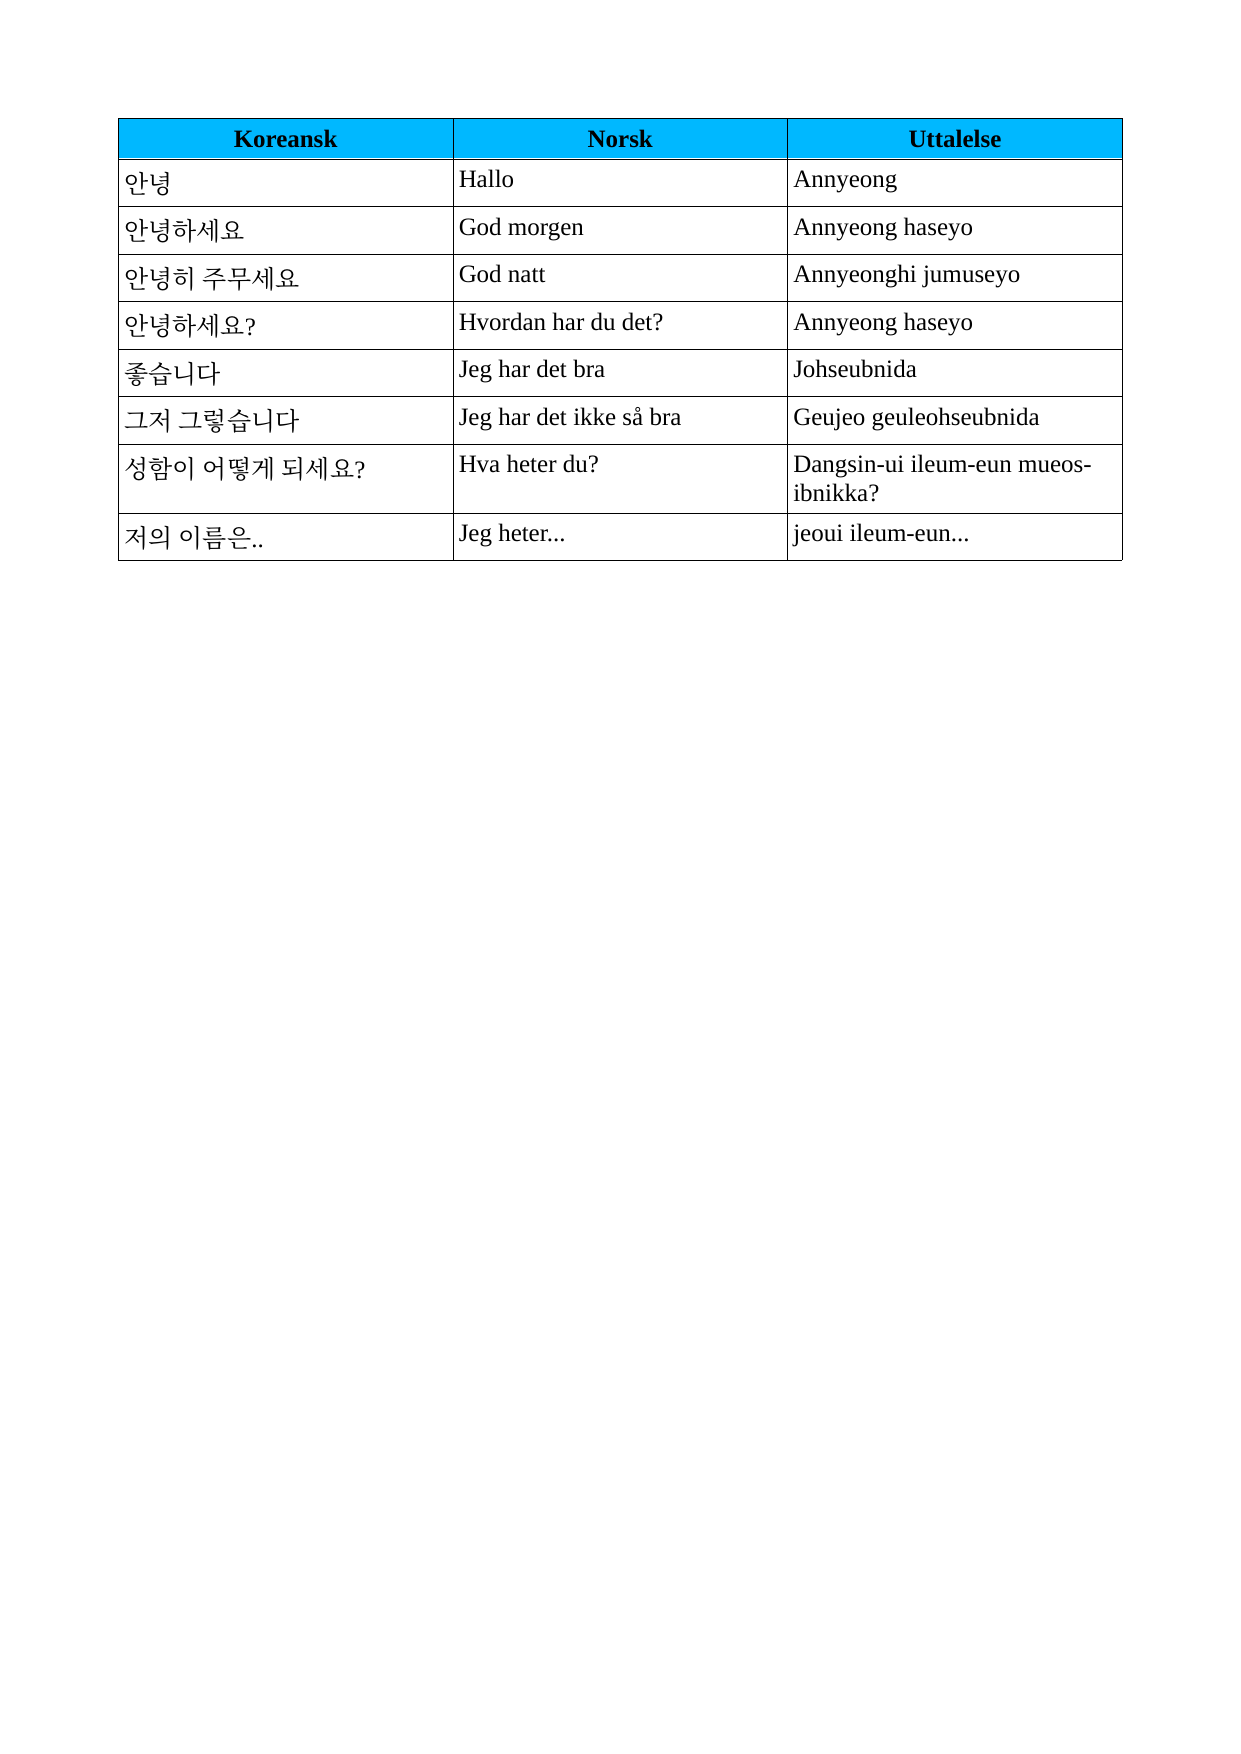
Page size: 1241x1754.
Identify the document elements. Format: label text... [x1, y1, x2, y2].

table_cell God morgen [454, 207, 787, 253]
table_cell jeoui ileum-eun... [788, 514, 1122, 560]
table_cell 좋습니다 [119, 350, 453, 396]
table_cell Johseubnida [788, 350, 1122, 396]
table_cell 안녕하세요? [119, 302, 453, 348]
table_cell Annyeonghi jumuseyo [788, 255, 1122, 301]
table_cell Hallo [454, 160, 787, 206]
table_cell 안녕히 주무세요 [119, 255, 453, 301]
table_cell God natt [454, 255, 787, 301]
table_cell Annyeong [788, 160, 1122, 206]
table_cell Dangsin-ui ileum-eun mueos-ibnikka? [788, 445, 1122, 512]
table_cell Jeg har det bra [454, 350, 787, 396]
table_header Norsk [454, 119, 787, 158]
table_cell 안녕 [119, 160, 453, 206]
table_cell Annyeong haseyo [788, 302, 1122, 348]
table_cell Jeg heter... [454, 514, 787, 560]
table_cell Annyeong haseyo [788, 207, 1122, 253]
table_header Uttalelse [788, 119, 1122, 158]
table_cell 그저 그렇습니다 [119, 397, 453, 443]
table_cell 저의 이름은.. [119, 514, 453, 560]
table_cell Hva heter du? [454, 445, 787, 512]
table_cell Jeg har det ikke så bra [454, 397, 787, 443]
table_cell Geujeo geuleohseubnida [788, 397, 1122, 443]
table_cell Hvordan har du det? [454, 302, 787, 348]
table_header Koreansk [119, 119, 453, 158]
table_cell 성함이 어떻게 되세요? [119, 445, 453, 512]
table_cell 안녕하세요 [119, 207, 453, 253]
